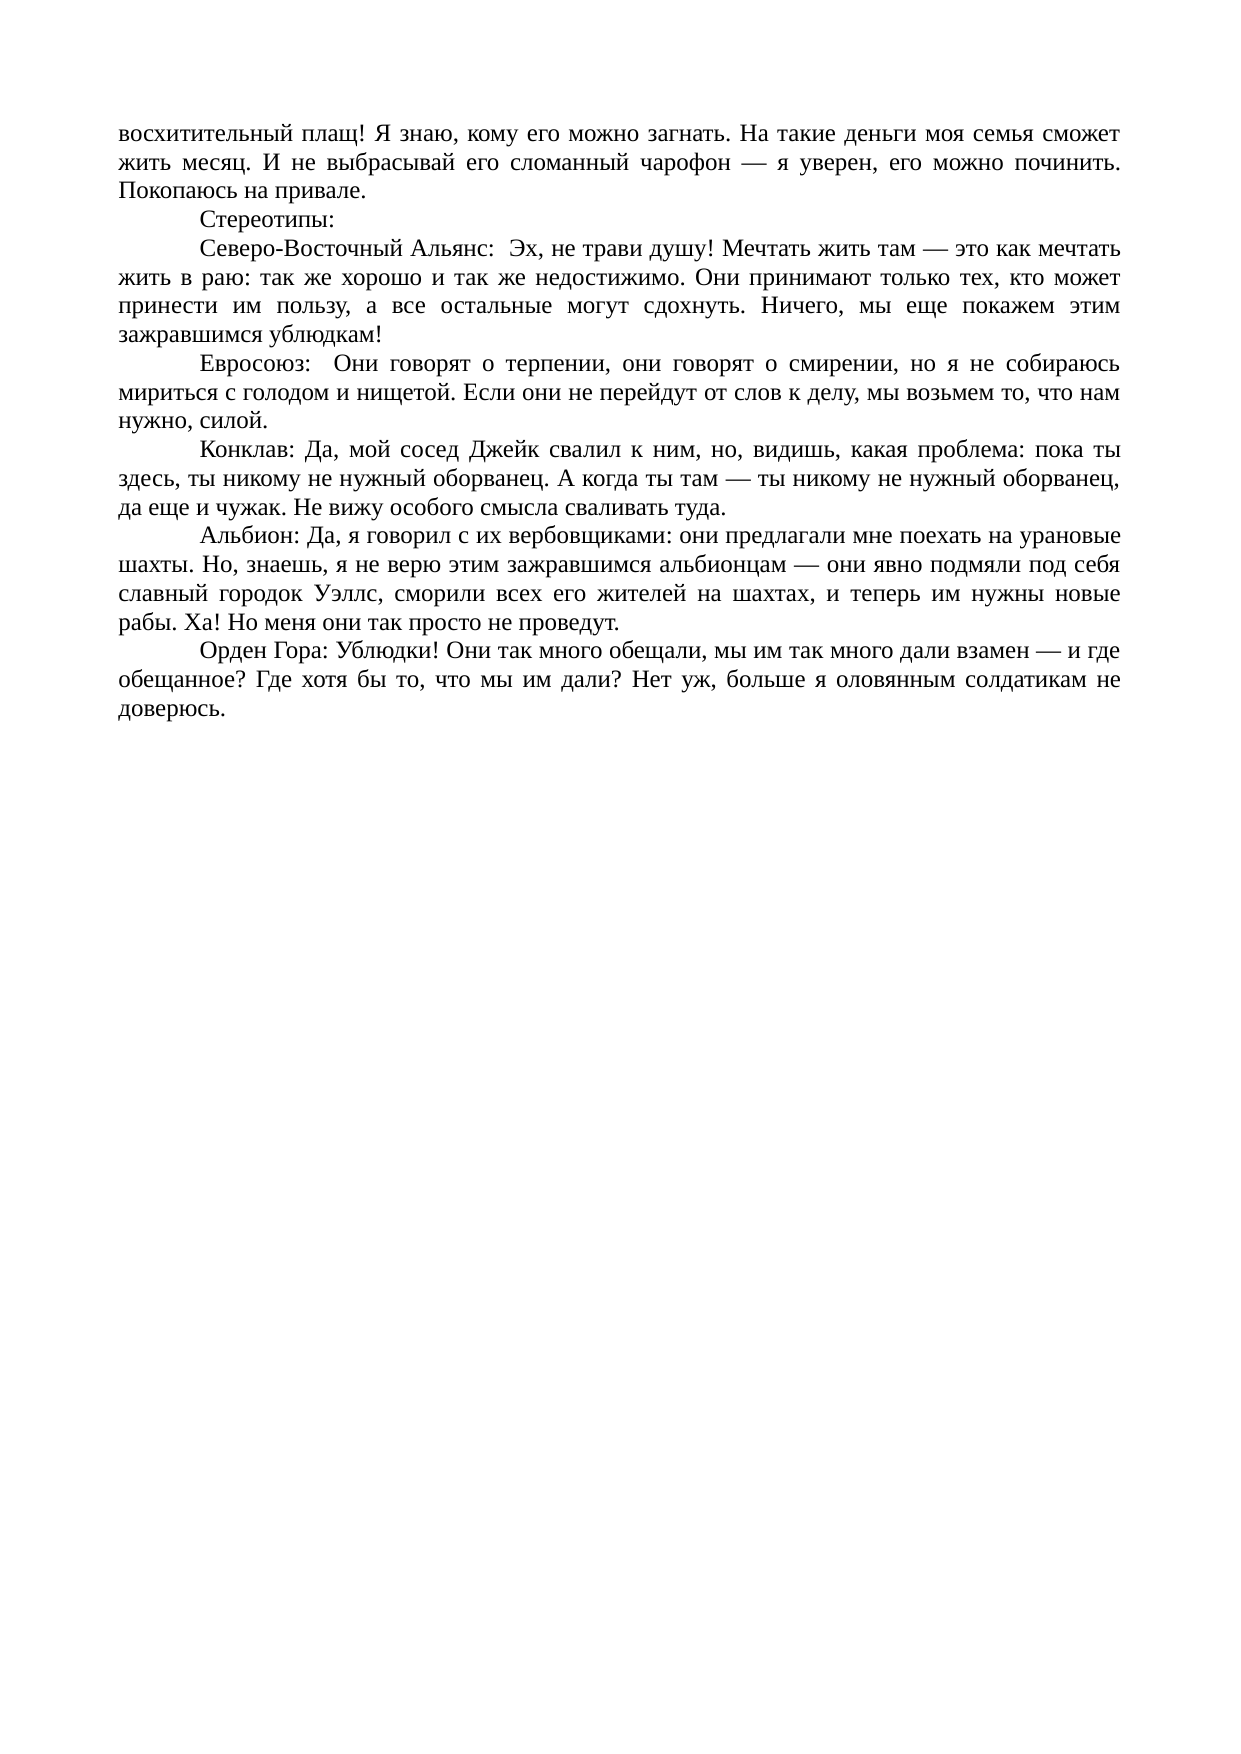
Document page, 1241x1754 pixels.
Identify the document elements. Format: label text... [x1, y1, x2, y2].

text Орден Гора: Ублюдки! Они так много обещали, мы им так много дали взамен — и где обещанное? Где хотя бы то, что мы им дали? Нет уж, больше я оловянным солдатикам не доверюсь. [118, 636, 1122, 722]
text Альбион: Да, я говорил с их вербовщиками: они предлагали мне поехать на урановые шахты. Но, знаешь, я не верю этим зажравшимся альбионцам — они явно подмяли под себя славный городок Уэллс, сморили всех его жителей на шахтах, и теперь им нужны новые рабы. Ха! Но меня они так просто не проведут. [118, 521, 1122, 636]
text Конклав: Да, мой сосед Джейк свалил к ним, но, видишь, какая проблема: пока ты здесь, ты никому не нужный оборванец. А когда ты там — ты никому не нужный оборванец, да еще и чужак. Не вижу особого смысла сваливать туда. [118, 434, 1122, 521]
text Северо-Восточный Альянс: Эх, не трави душу! Мечтать жить там — это как мечтать жить в раю: так же хорошо и так же недостижимо. Они принимают только тех, кто может принести им пользу, а все остальные могут сдохнуть. Ничего, мы еще покажем этим зажравшимся ублюдкам! [118, 233, 1122, 348]
text восхитительный плащ! Я знаю, кому его можно загнать. На такие деньги моя семья сможет жить месяц. И не выбрасывай его сломанный чарофон — я уверен, его можно починить. Покопаюсь на привале. [118, 118, 1122, 204]
text Стереотипы: [118, 204, 1122, 233]
text Евросоюз: Они говорят о терпении, они говорят о смирении, но я не собираюсь мириться с голодом и нищетой. Если они не перейдут от слов к делу, мы возьмем то, что нам нужно, силой. [118, 348, 1122, 434]
